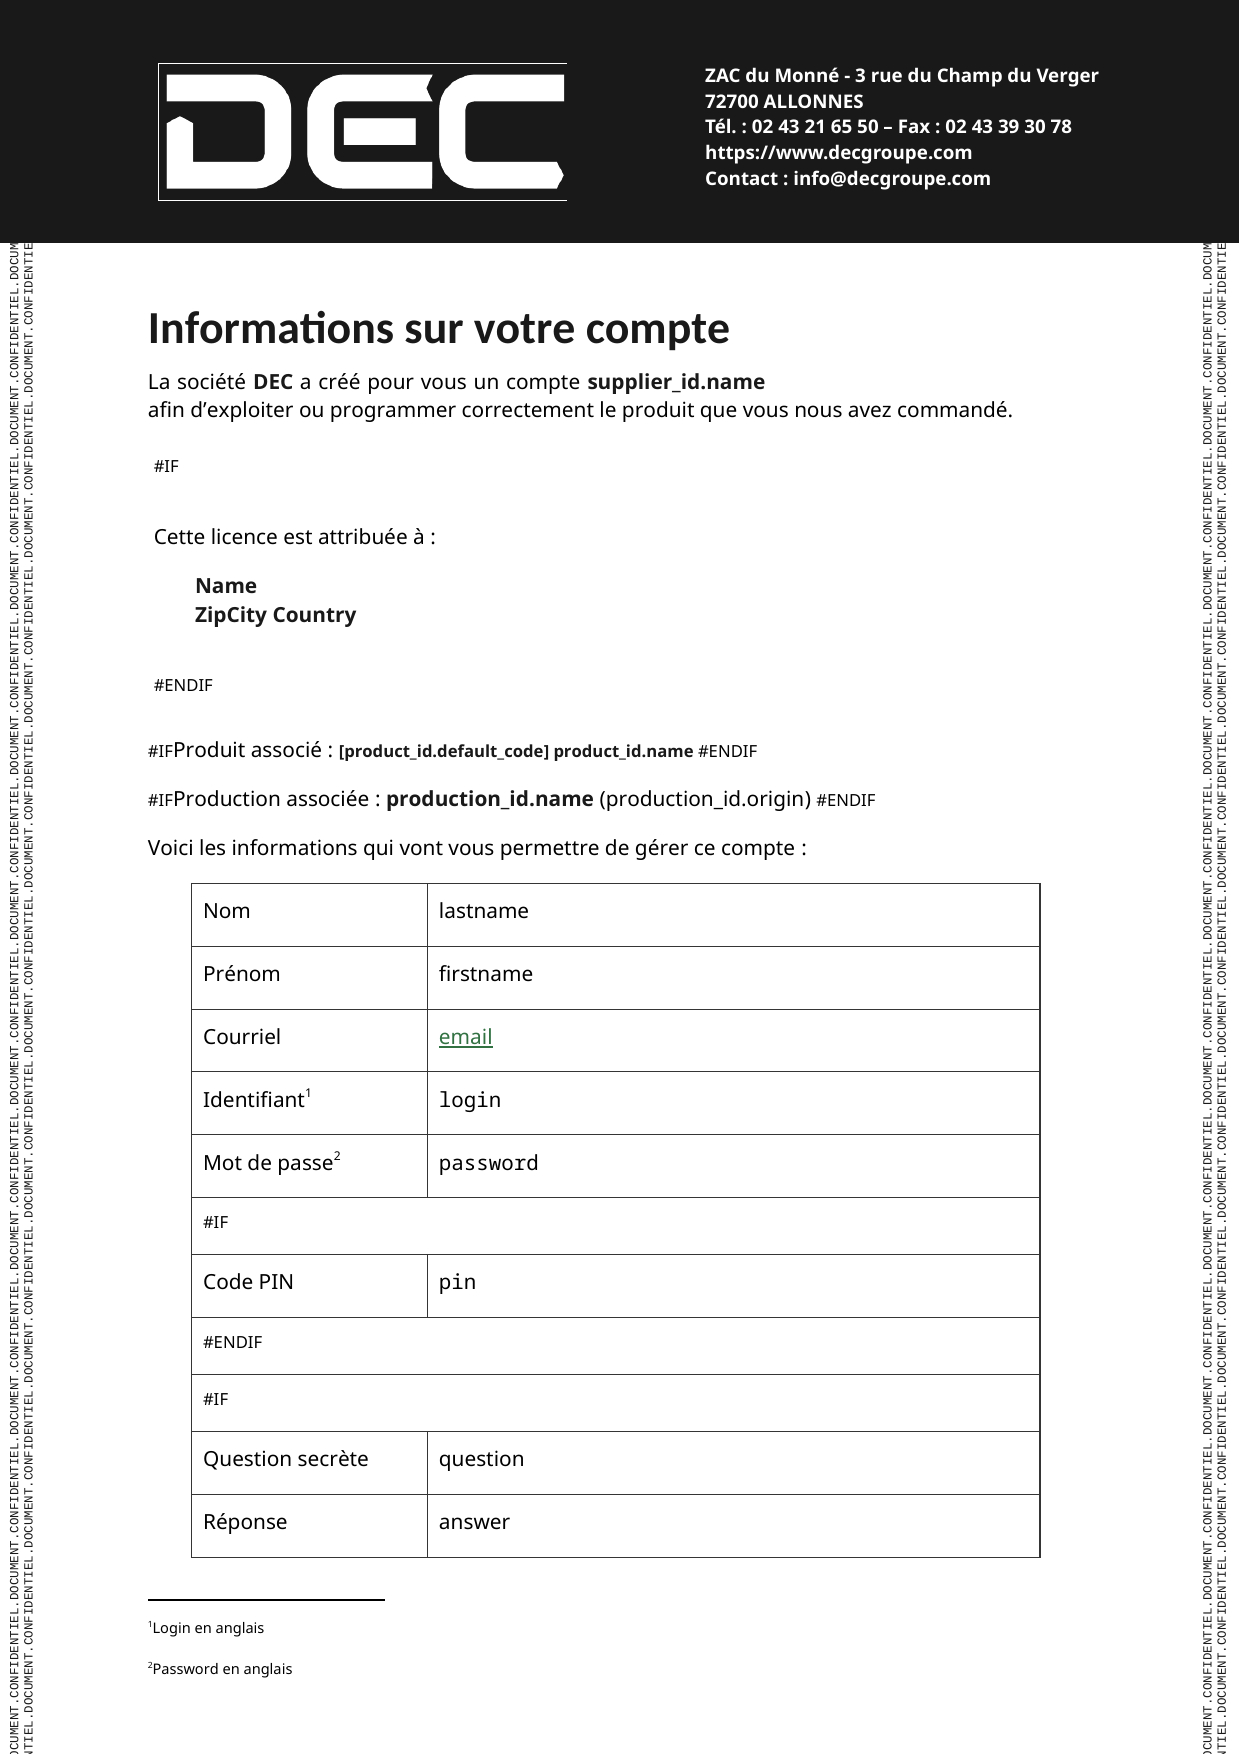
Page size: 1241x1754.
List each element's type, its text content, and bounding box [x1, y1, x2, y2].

table_cell Cette licence est attribuée à : Name ZipCity Country [148, 504, 1092, 655]
table_cell #ENDIF [148, 655, 1092, 722]
text Voici les informations qui vont vous permettre de gérer ce compte : [148, 833, 1092, 862]
table_header #IF [148, 437, 1092, 504]
table_cell password [428, 1135, 1039, 1197]
text #IFProduction associée : production_id.name (production_id.origin) #ENDIF [148, 784, 1092, 813]
table_header Nom [192, 884, 427, 946]
table_cell #IF [192, 1198, 1039, 1254]
table_cell pin [428, 1255, 1039, 1317]
text Informations sur votre compte [148, 299, 801, 355]
table_cell Courriel [192, 1010, 427, 1071]
table_cell Code PIN [192, 1255, 427, 1317]
table_cell answer [428, 1495, 1039, 1557]
picture [158, 63, 568, 201]
text La société DEC a créé pour vous un compte supplier_id.name afin d’exploiter ou programmer correctement le produit que vous nous avez commandé. [148, 367, 1092, 424]
table_cell Question secrète [192, 1432, 427, 1494]
table_cell email [428, 1010, 1039, 1071]
table_cell Réponse [192, 1495, 427, 1557]
table_header lastname [428, 884, 1039, 946]
table_cell #ENDIF [192, 1318, 1039, 1374]
table_cell #IF [192, 1375, 1039, 1431]
table_cell login [428, 1072, 1039, 1134]
table_cell Identifiant [192, 1072, 427, 1134]
table_cell firstname [428, 947, 1039, 1008]
text #IFProduit associé : [product_id.default_code] product_id.name #ENDIF [148, 735, 1092, 763]
table_cell Mot de passe [192, 1135, 427, 1197]
table_cell question [428, 1432, 1039, 1494]
table_cell Prénom [192, 947, 427, 1008]
